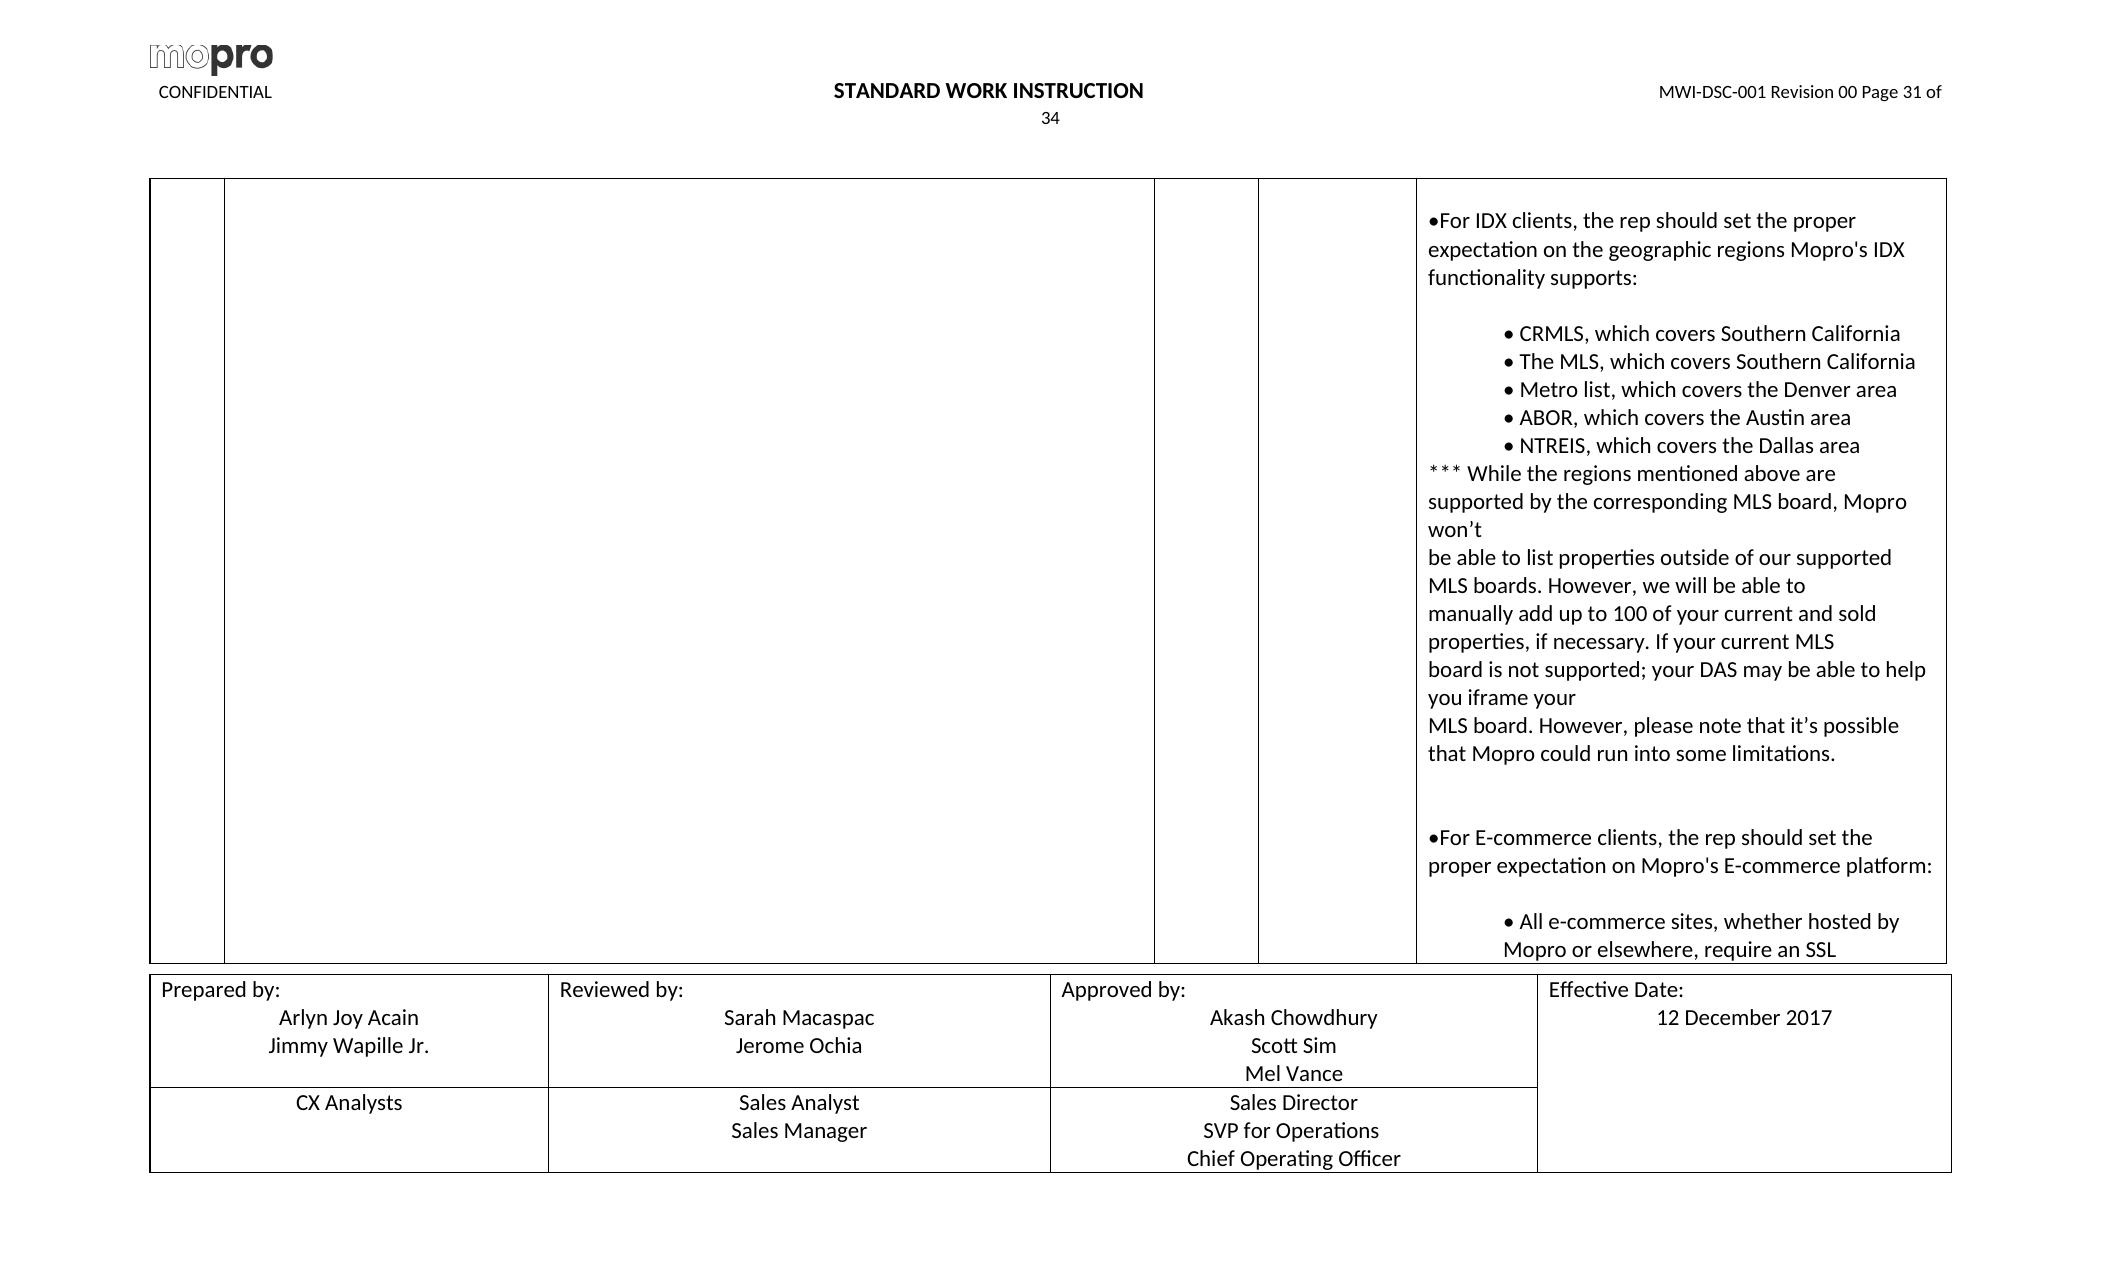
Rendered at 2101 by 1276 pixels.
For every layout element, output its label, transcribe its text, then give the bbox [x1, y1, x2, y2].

table_cell [225, 179, 1154, 963]
table_cell [151, 179, 224, 963]
table_cell [1259, 179, 1416, 963]
table_cell •For IDX clients, the rep should set the proper expectation on the geographic regions Mopro's IDX functionality supports: • CRMLS, which covers Southern California • The MLS, which covers Southern California • Metro list, which covers the Denver area • ABOR, which covers the Austin area • NTREIS, which covers the Dallas area *** While the regions mentioned above are supported by the corresponding MLS board, Mopro won’t be able to list properties outside of our supported MLS boards. However, we will be able to manually add up to 100 of your current and sold properties, if necessary. If your current MLS board is not supported; your DAS may be able to help you iframe your MLS board. However, please note that it’s possible that Mopro could run into some limitations. •For E-commerce clients, the rep should set the proper expectation on Mopro's E-commerce platform: • All e-commerce sites, whether hosted by Mopro or elsewhere, require an SSL [1417, 179, 1946, 963]
table_cell [1155, 179, 1258, 963]
